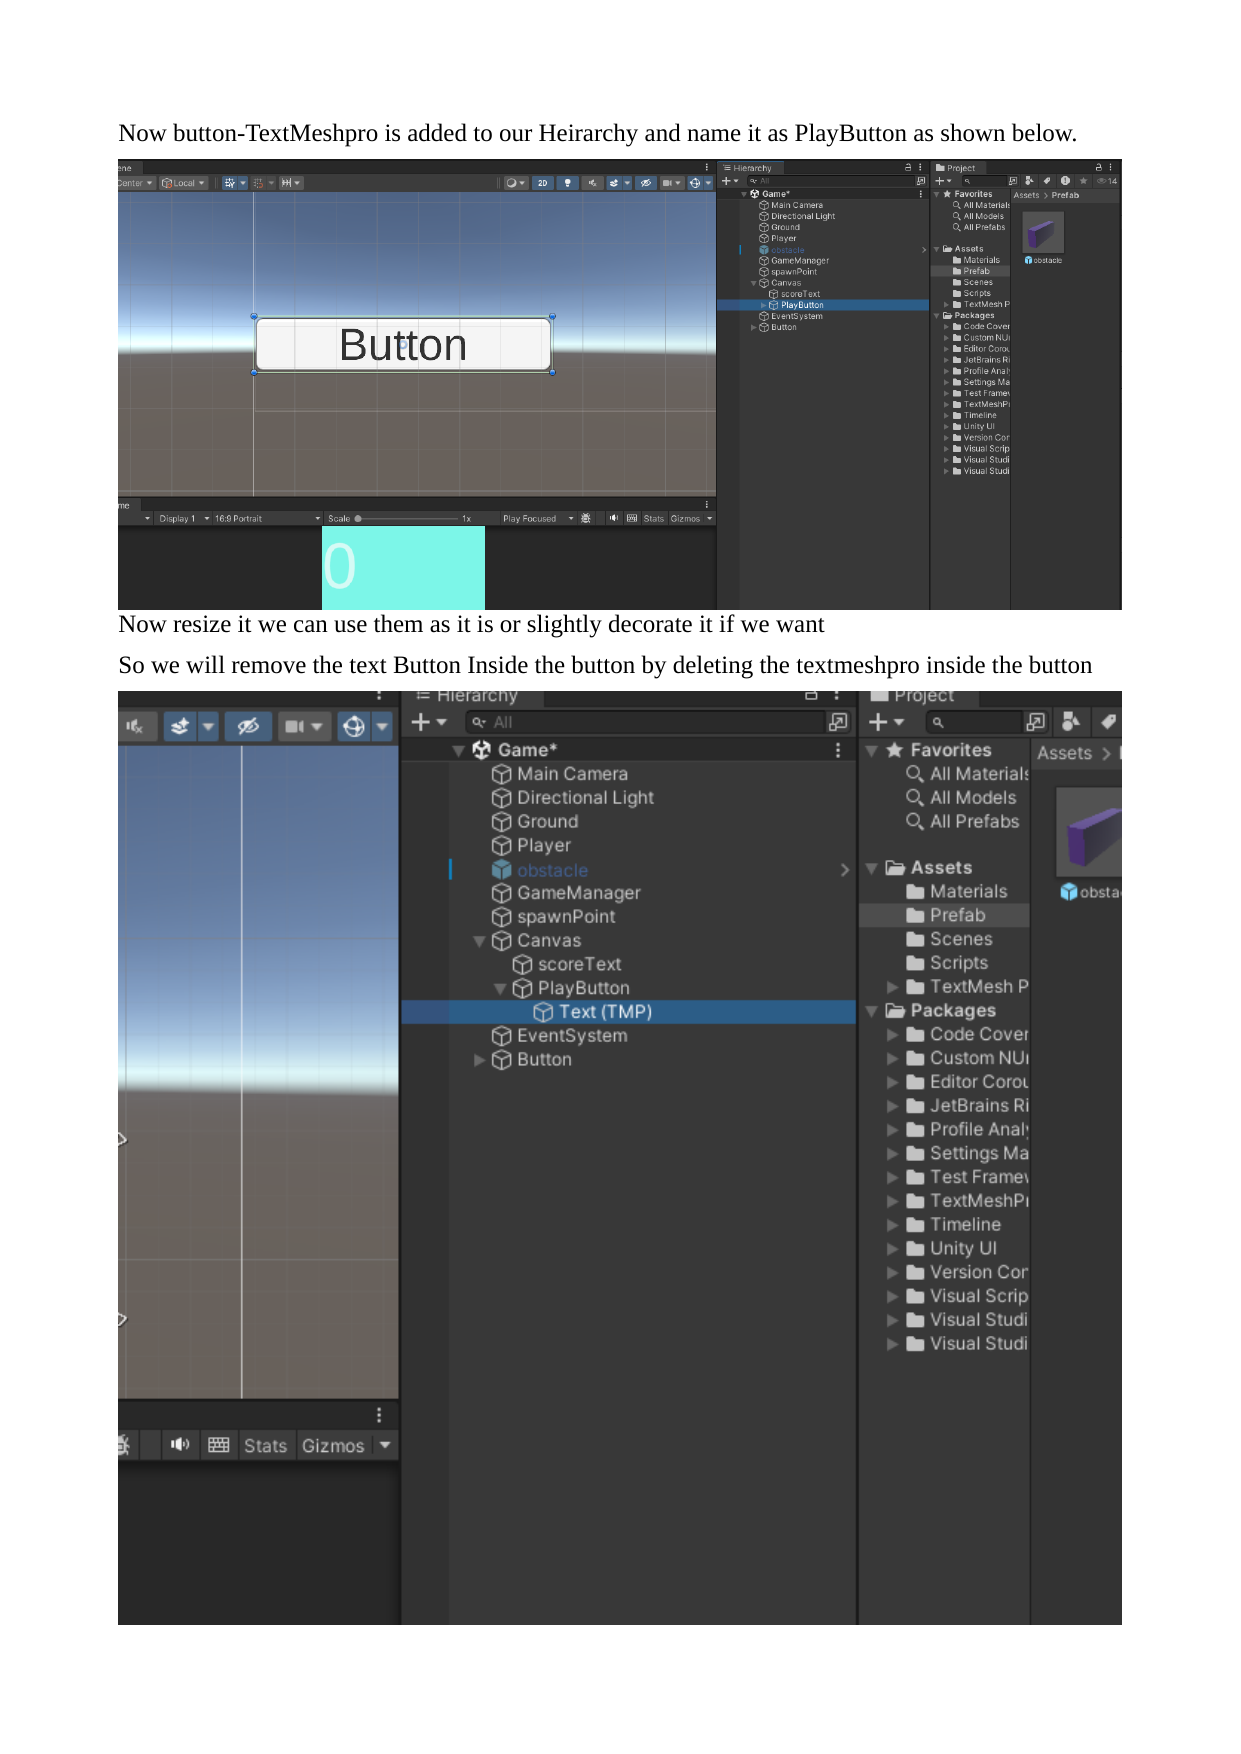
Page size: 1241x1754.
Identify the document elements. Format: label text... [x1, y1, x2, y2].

text So we will remove the text Button Inside the button by deleting the textmeshpro inside the button [118, 651, 1122, 679]
text Now resize it we can use them as it is or slightly decorate it if we want [118, 610, 1122, 638]
picture [118, 159, 1122, 610]
picture [118, 691, 1122, 1625]
text Now button-TextMeshpro is added to our Heirarchy and name it as PlayButton as shown below. [118, 118, 1122, 147]
